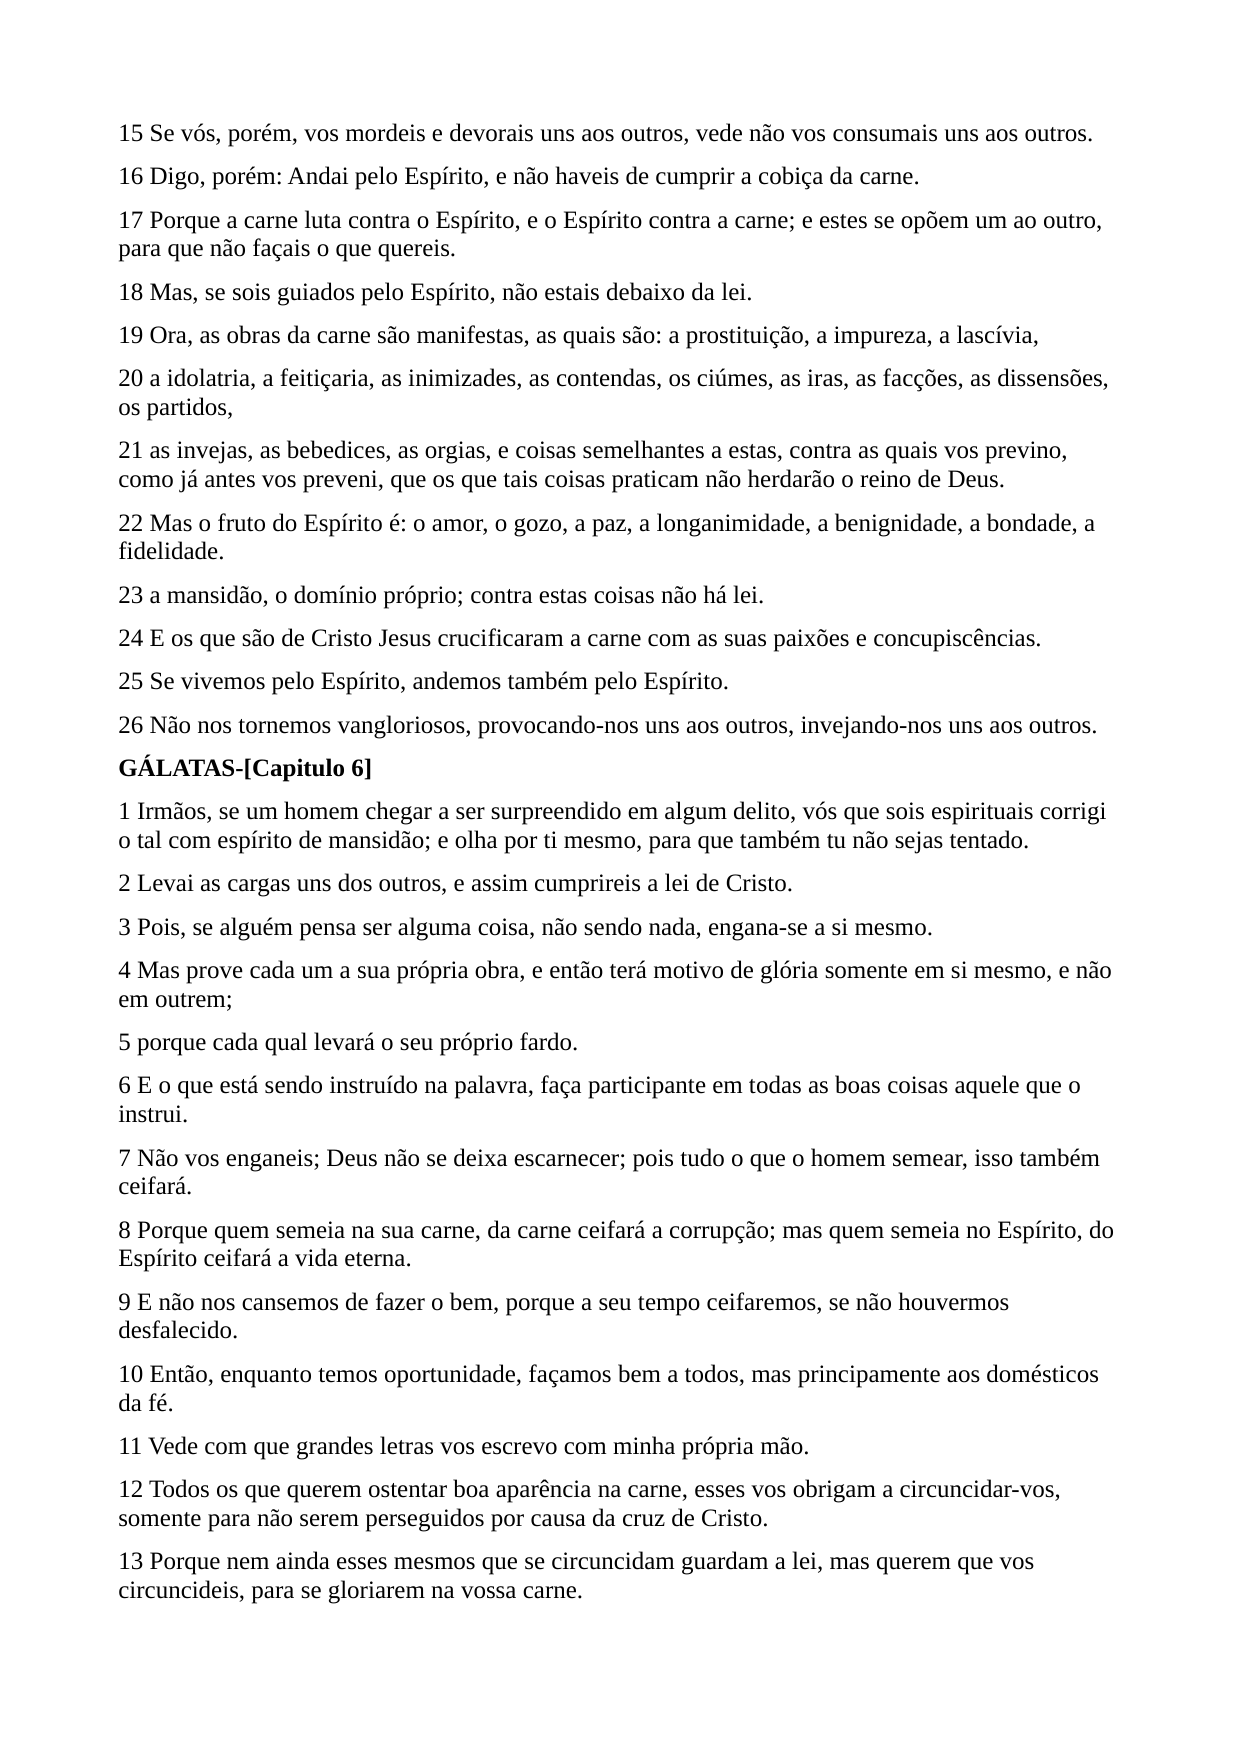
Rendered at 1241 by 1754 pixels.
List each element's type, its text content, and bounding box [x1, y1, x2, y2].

text 21 as invejas, as bebedices, as orgias, e coisas semelhantes a estas, contra as quais vos previno, como já antes vos preveni, que os que tais coisas praticam não herdarão o reino de Deus. [118, 436, 1122, 493]
text 24 E os que são de Cristo Jesus crucificaram a carne com as suas paixões e concupiscências. [118, 623, 1122, 652]
text 16 Digo, porém: Andai pelo Espírito, e não haveis de cumprir a cobiça da carne. [118, 161, 1122, 190]
text 22 Mas o fruto do Espírito é: o amor, o gozo, a paz, a longanimidade, a benignidade, a bondade, a fidelidade. [118, 508, 1122, 565]
text 2 Levai as cargas uns dos outros, e assim cumprireis a lei de Cristo. [118, 868, 1122, 897]
text 8 Porque quem semeia na sua carne, da carne ceifará a corrupção; mas quem semeia no Espírito, do Espírito ceifará a vida eterna. [118, 1215, 1122, 1272]
text 6 E o que está sendo instruído na palavra, faça participante em todas as boas coisas aquele que o instrui. [118, 1071, 1122, 1128]
text 3 Pois, se alguém pensa ser alguma coisa, não sendo nada, engana-se a si mesmo. [118, 912, 1122, 941]
text 12 Todos os que querem ostentar boa aparência na carne, esses vos obrigam a circuncidar-vos, somente para não serem perseguidos por causa da cruz de Cristo. [118, 1474, 1122, 1532]
text 25 Se vivemos pelo Espírito, andemos também pelo Espírito. [118, 666, 1122, 695]
text 5 porque cada qual levará o seu próprio fardo. [118, 1027, 1122, 1056]
text 18 Mas, se sois guiados pelo Espírito, não estais debaixo da lei. [118, 277, 1122, 306]
text 11 Vede com que grandes letras vos escrevo com minha própria mão. [118, 1431, 1122, 1460]
text 9 E não nos cansemos de fazer o bem, porque a seu tempo ceifaremos, se não houvermos desfalecido. [118, 1287, 1122, 1344]
text 13 Porque nem ainda esses mesmos que se circuncidam guardam a lei, mas querem que vos circuncideis, para se gloriarem na vossa carne. [118, 1546, 1122, 1604]
text 17 Porque a carne luta contra o Espírito, e o Espírito contra a carne; e estes se opõem um ao outro, para que não façais o que quereis. [118, 205, 1122, 262]
text GÁLATAS-[Capitulo 6] [118, 753, 1122, 782]
text 15 Se vós, porém, vos mordeis e devorais uns aos outros, vede não vos consumais uns aos outros. [118, 118, 1122, 147]
text 7 Não vos enganeis; Deus não se deixa escarnecer; pois tudo o que o homem semear, isso também ceifará. [118, 1143, 1122, 1200]
text 26 Não nos tornemos vangloriosos, provocando-nos uns aos outros, invejando-nos uns aos outros. [118, 710, 1122, 738]
text 23 a mansidão, o domínio próprio; contra estas coisas não há lei. [118, 580, 1122, 608]
text 19 Ora, as obras da carne são manifestas, as quais são: a prostituição, a impureza, a lascívia, [118, 320, 1122, 349]
text 1 Irmãos, se um homem chegar a ser surpreendido em algum delito, vós que sois espirituais corrigi o tal com espírito de mansidão; e olha por ti mesmo, para que também tu não sejas tentado. [118, 796, 1122, 854]
text 4 Mas prove cada um a sua própria obra, e então terá motivo de glória somente em si mesmo, e não em outrem; [118, 955, 1122, 1013]
text 10 Então, enquanto temos oportunidade, façamos bem a todos, mas principamente aos domésticos da fé. [118, 1359, 1122, 1416]
text 20 a idolatria, a feitiçaria, as inimizades, as contendas, os ciúmes, as iras, as facções, as dissensões, os partidos, [118, 363, 1122, 421]
